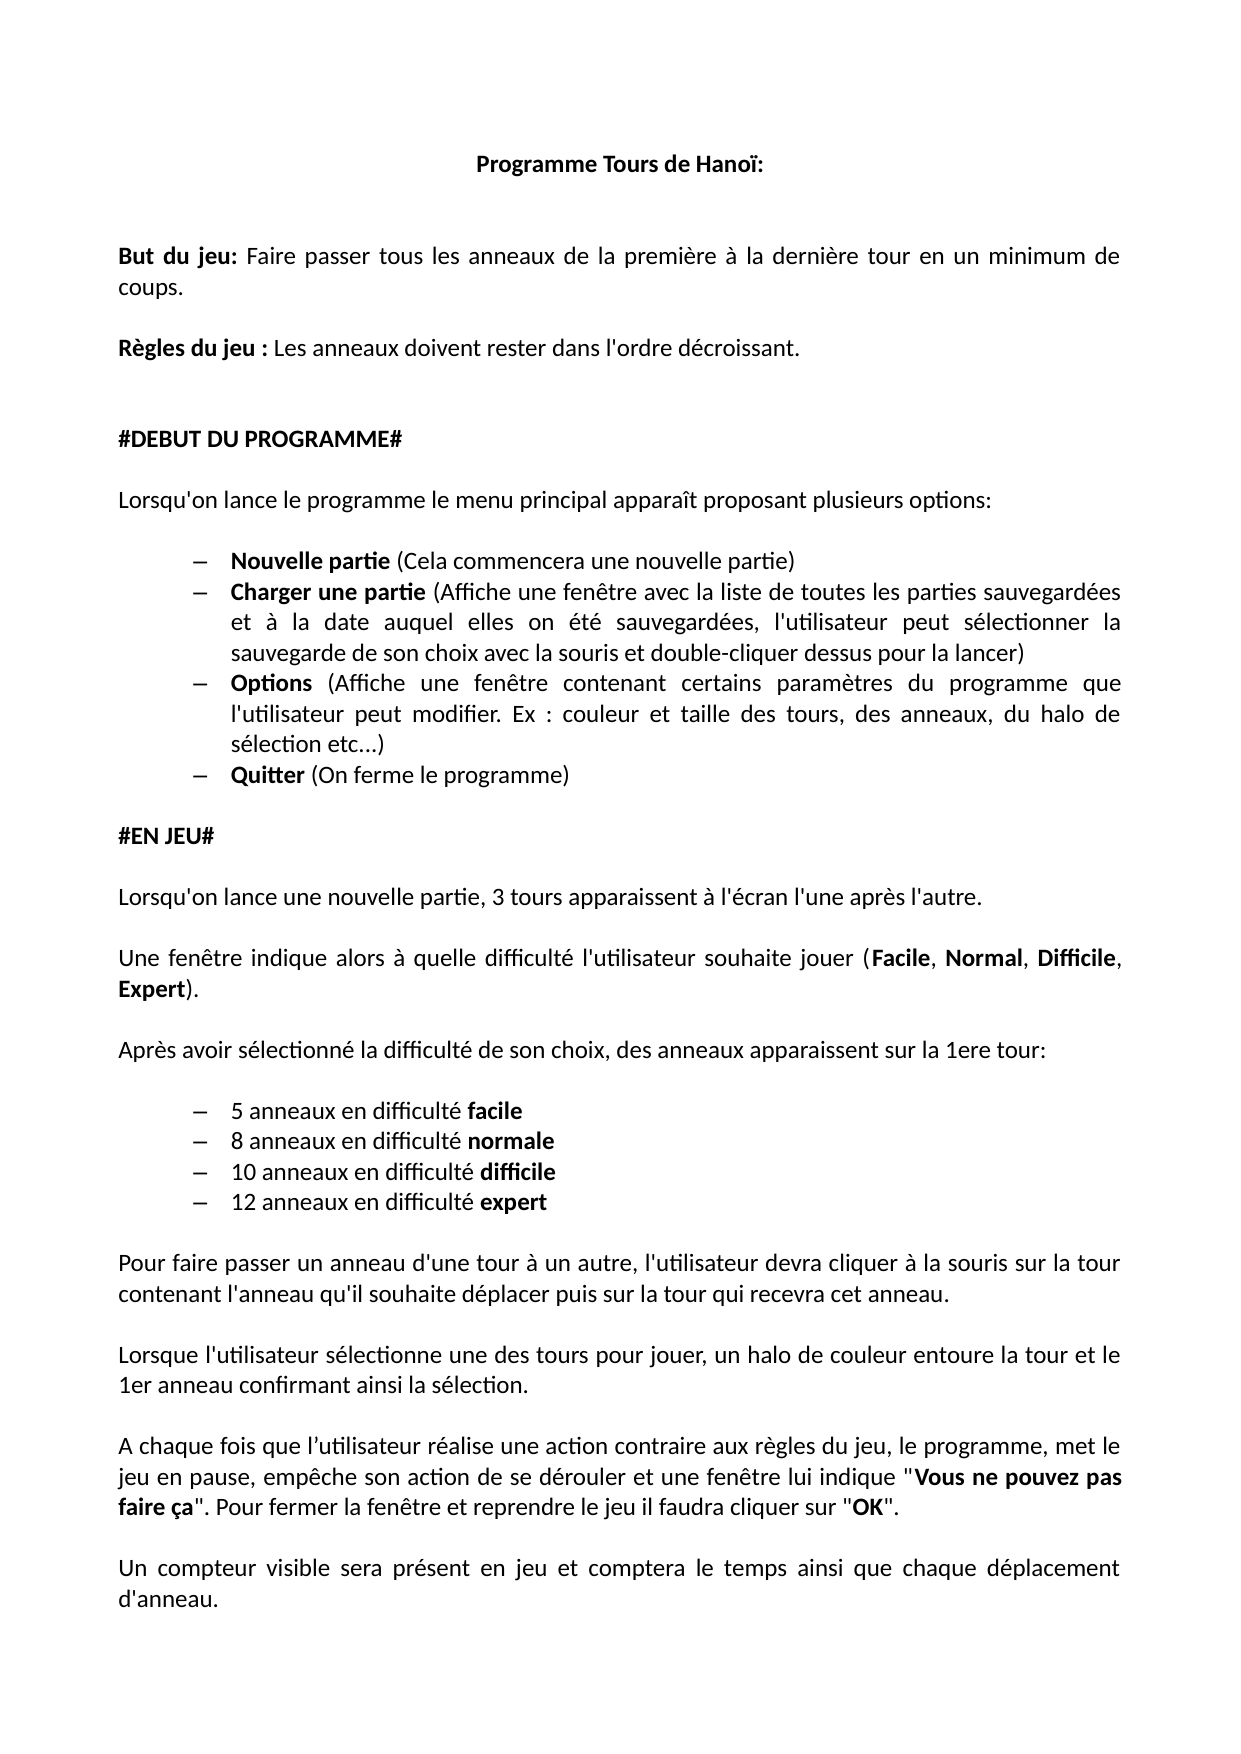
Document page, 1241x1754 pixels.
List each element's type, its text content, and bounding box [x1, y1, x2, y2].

text Lorsqu'on lance le programme le menu principal apparaît proposant plusieurs options: [118, 484, 1122, 515]
text Règles du jeu : Les anneaux doivent rester dans l'ordre décroissant. [118, 332, 1122, 362]
text Après avoir sélectionné la difficulté de son choix, des anneaux apparaissent sur la 1ere tour: [118, 1034, 1122, 1064]
list Nouvelle partie (Cela commencera une nouvelle partie) [193, 545, 1122, 576]
list Quitter (On ferme le programme) [193, 759, 1122, 789]
text Lorsqu'on lance une nouvelle partie, 3 tours apparaissent à l'écran l'une après l'autre. [118, 881, 1122, 912]
list 5 anneaux en difficulté facile [193, 1095, 1122, 1125]
text Un compteur visible sera présent en jeu et comptera le temps ainsi que chaque déplacement d'anneau. [118, 1553, 1122, 1614]
text Programme Tours de Hanoï: [118, 149, 1122, 179]
list Options (Affiche une fenêtre contenant certains paramètres du programme que l'utilisateur peut modifier. Ex : couleur et taille des tours, des anneaux, du halo de sélection etc...) [193, 667, 1122, 759]
text Une fenêtre indique alors à quelle difficulté l'utilisateur souhaite jouer (Facile, Normal, Difficile, Expert). [118, 942, 1122, 1003]
text #EN JEU# [118, 820, 1122, 851]
text Lorsque l'utilisateur sélectionne une des tours pour jouer, un halo de couleur entoure la tour et le 1er anneau confirmant ainsi la sélection. [118, 1339, 1122, 1400]
text A chaque fois que l’utilisateur réalise une action contraire aux règles du jeu, le programme, met le jeu en pause, empêche son action de se dérouler et une fenêtre lui indique "Vous ne pouvez pas faire ça". Pour fermer la fenêtre et reprendre le jeu il faudra cliquer sur "OK". [118, 1431, 1122, 1522]
text Pour faire passer un anneau d'une tour à un autre, l'utilisateur devra cliquer à la souris sur la tour contenant l'anneau qu'il souhaite déplacer puis sur la tour qui recevra cet anneau. [118, 1247, 1122, 1308]
list 8 anneaux en difficulté normale [193, 1125, 1122, 1156]
text But du jeu: Faire passer tous les anneaux de la première à la dernière tour en un minimum de coups. [118, 240, 1122, 301]
list 10 anneaux en difficulté difficile [193, 1156, 1122, 1186]
list Charger une partie (Affiche une fenêtre avec la liste de toutes les parties sauvegardées et à la date auquel elles on été sauvegardées, l'utilisateur peut sélectionner la sauvegarde de son choix avec la souris et double-cliquer dessus pour la lancer) [193, 576, 1122, 667]
list 12 anneaux en difficulté expert [193, 1186, 1122, 1217]
text #DEBUT DU PROGRAMME# [118, 423, 1122, 454]
